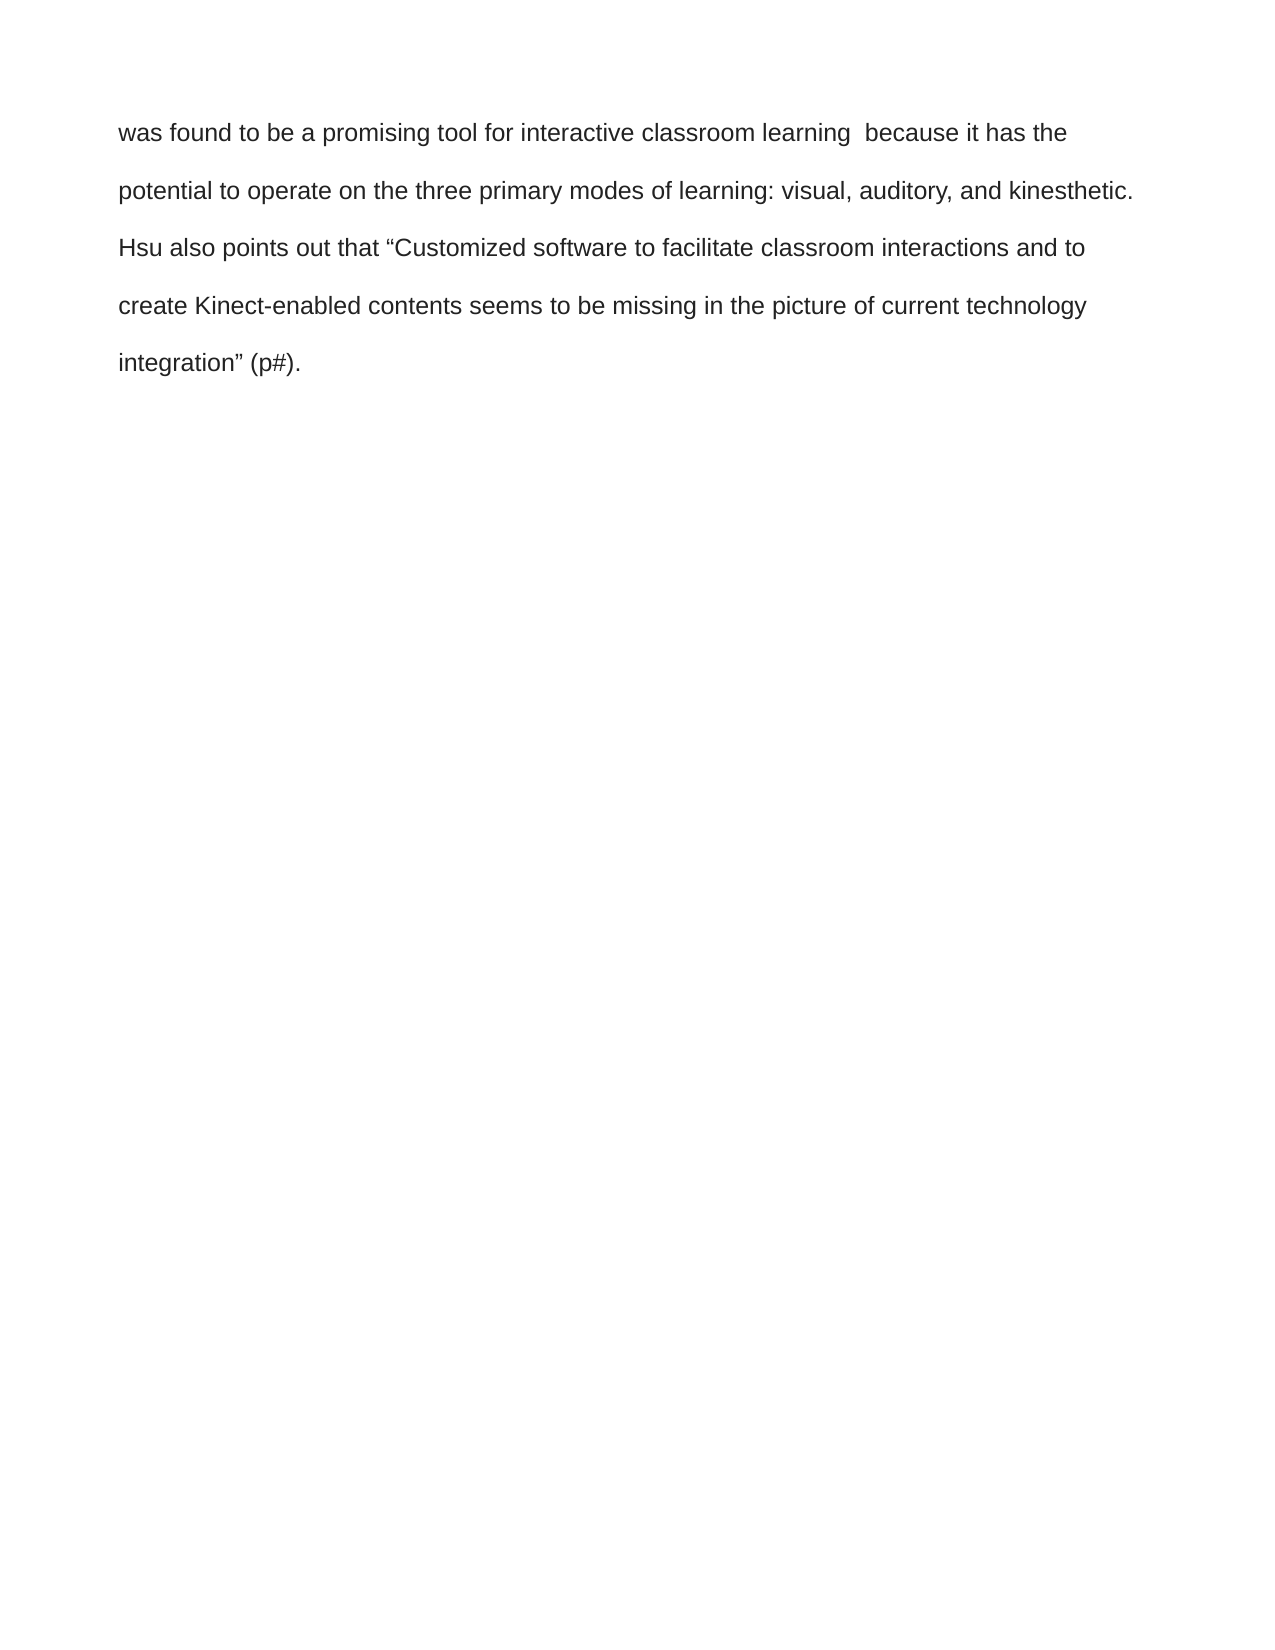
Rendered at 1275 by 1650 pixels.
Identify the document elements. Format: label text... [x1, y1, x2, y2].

text was found to be a promising tool for interactive classroom learning because it has the potential to operate on the three primary modes of learning: visual, auditory, and kinesthetic. Hsu also points out that “Customized software to facilitate classroom interactions and to create Kinect-enabled contents seems to be missing in the picture of current technology integration” (p#). [118, 118, 1157, 377]
